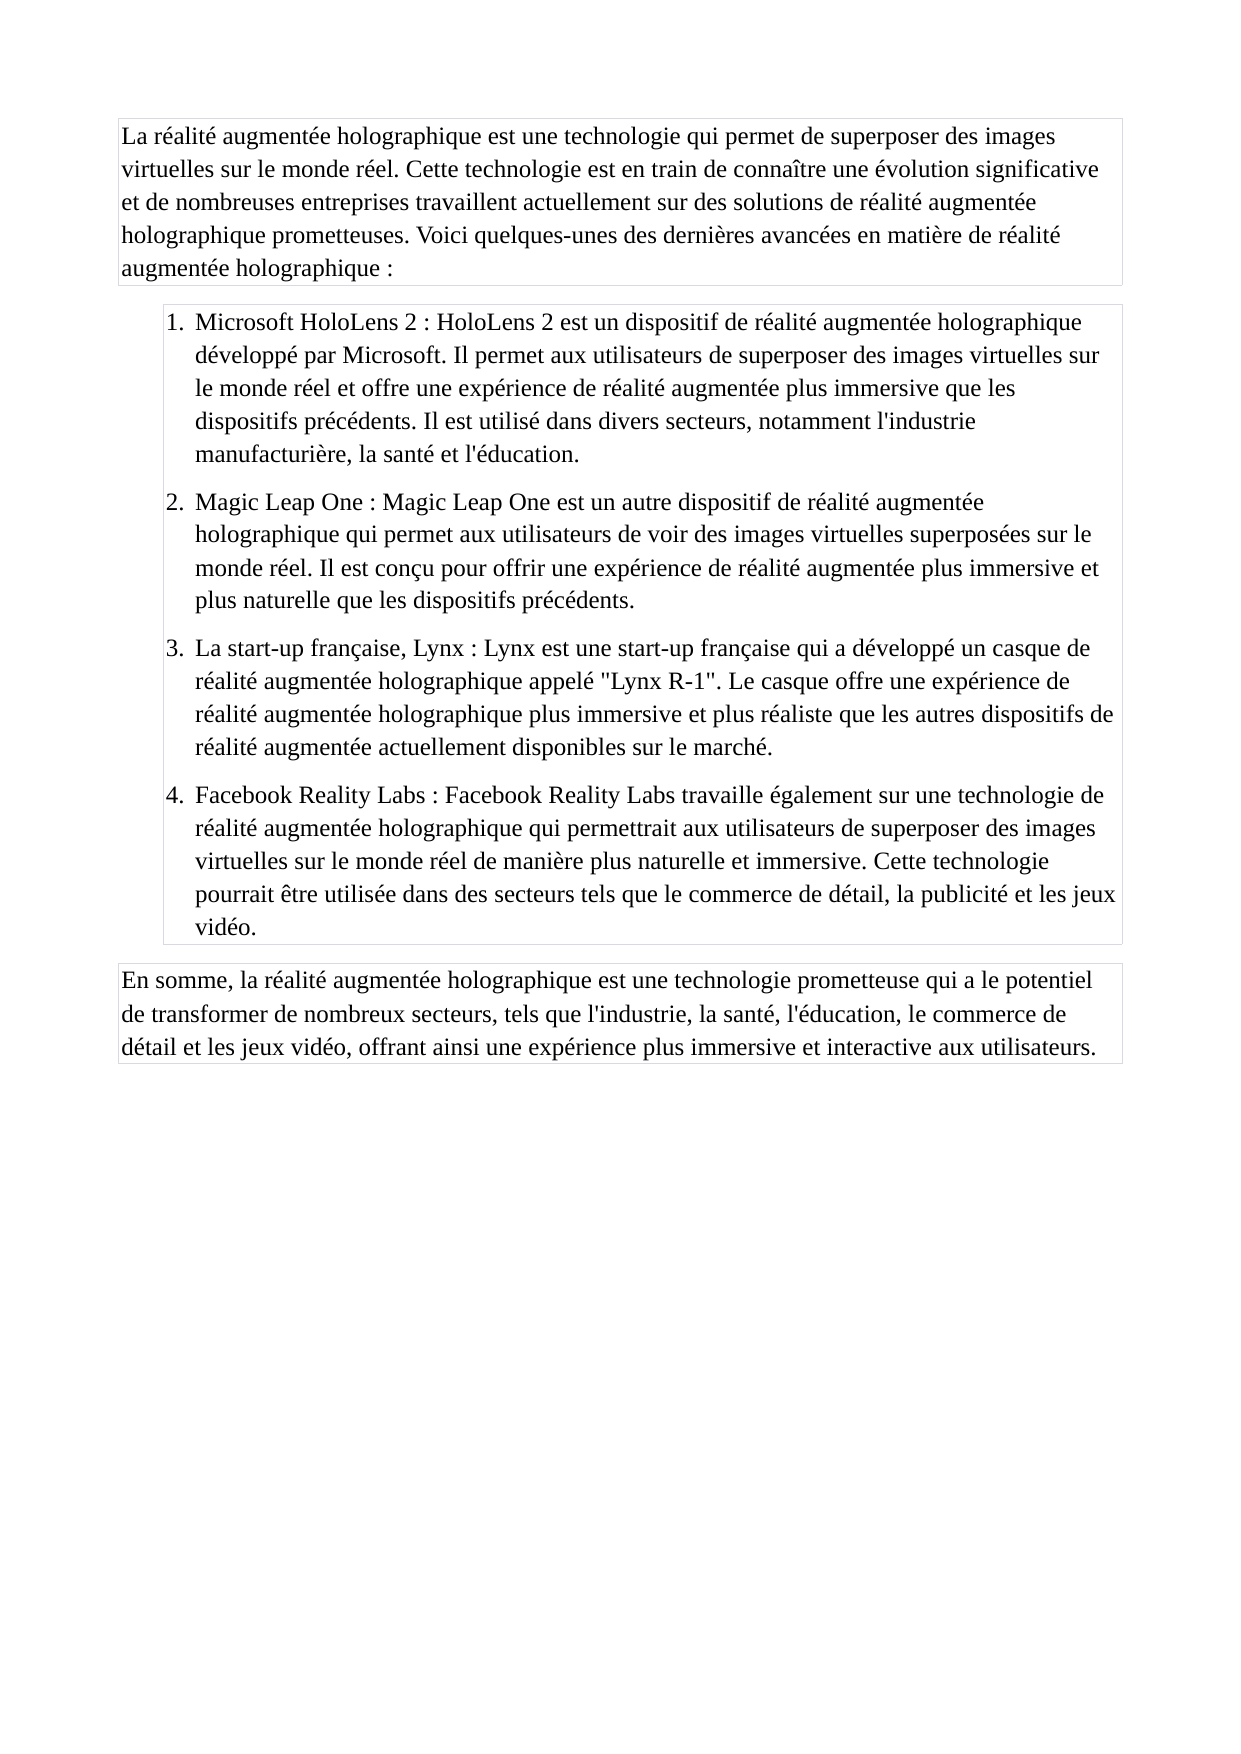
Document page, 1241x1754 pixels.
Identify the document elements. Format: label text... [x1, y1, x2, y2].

list Microsoft HoloLens 2 : HoloLens 2 est un dispositif de réalité augmentée holographique développé par Microsoft. Il permet aux utilisateurs de superposer des images virtuelles sur le monde réel et offre une expérience de réalité augmentée plus immersive que les dispositifs précédents. Il est utilisé dans divers secteurs, notamment l'industrie manufacturière, la santé et l'éducation. [164, 305, 1122, 468]
list Facebook Reality Labs : Facebook Reality Labs travaille également sur une technologie de réalité augmentée holographique qui permettrait aux utilisateurs de superposer des images virtuelles sur le monde réel de manière plus naturelle et immersive. Cette technologie pourrait être utilisée dans des secteurs tels que le commerce de détail, la publicité et les jeux vidéo. [164, 777, 1122, 944]
text En somme, la réalité augmentée holographique est une technologie prometteuse qui a le potentiel de transformer de nombreux secteurs, tels que l'industrie, la santé, l'éducation, le commerce de détail et les jeux vidéo, offrant ainsi une expérience plus immersive et interactive aux utilisateurs. [119, 964, 1122, 1063]
list La start-up française, Lynx : Lynx est une start-up française qui a développé un casque de réalité augmentée holographique appelé "Lynx R-1". Le casque offre une expérience de réalité augmentée holographique plus immersive et plus réaliste que les autres dispositifs de réalité augmentée actuellement disponibles sur le marché. [164, 630, 1122, 761]
list Magic Leap One : Magic Leap One est un autre dispositif de réalité augmentée holographique qui permet aux utilisateurs de voir des images virtuelles superposées sur le monde réel. Il est conçu pour offrir une expérience de réalité augmentée plus immersive et plus naturelle que les dispositifs précédents. [164, 483, 1122, 614]
text La réalité augmentée holographique est une technologie qui permet de superposer des images virtuelles sur le monde réel. Cette technologie est en train de connaître une évolution significative et de nombreuses entreprises travaillent actuellement sur des solutions de réalité augmentée holographique prometteuses. Voici quelques-unes des dernières avancées en matière de réalité augmentée holographique : [119, 119, 1122, 285]
